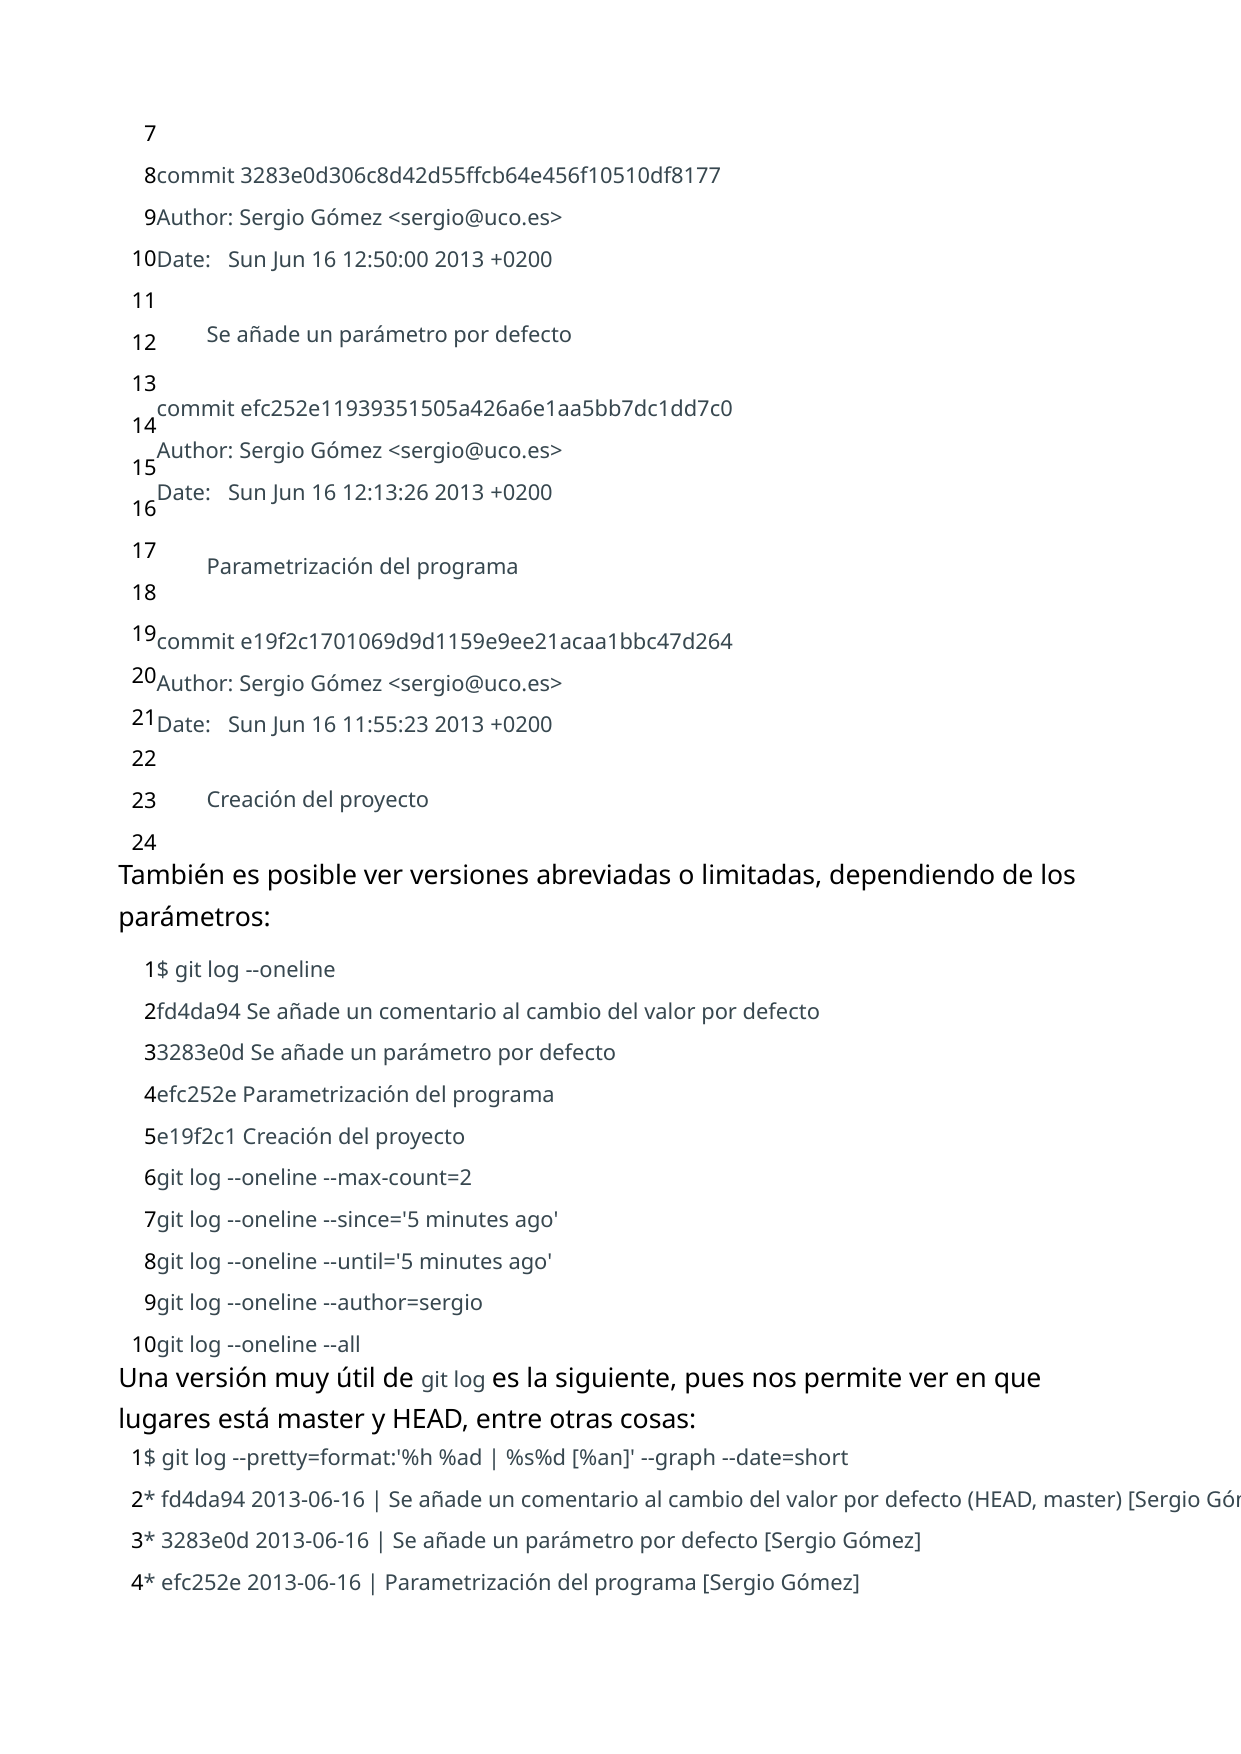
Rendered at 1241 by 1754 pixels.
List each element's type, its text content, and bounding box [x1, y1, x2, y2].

table_header 1 2 3 4 5 6 7 8 9 10 [118, 954, 156, 1359]
text Una versión muy útil de git log es la siguiente, pues nos permite ver en que lugares está master y HEAD, entre otras cosas: [118, 1359, 1122, 1436]
table_header $ git log --oneline fd4da94 Se añade un comentario al cambio del valor por defecto 3283e0d Se añade un parámetro por defecto efc252e Parametrización del programa e19f2c1 Creación del proyecto git log --oneline --max-count=2 git log --oneline --since='5 minutes ago' git log --oneline --until='5 minutes ago' git log --oneline --author=sergio git log --oneline --all [156, 954, 973, 1359]
table_header 7 8 9 10 11 12 13 14 15 16 17 18 19 20 21 22 23 24 [118, 118, 156, 856]
table_header 1 2 3 4 5 [118, 1442, 143, 1636]
table_header $ git log --pretty=format:'%h %ad | %s%d [%an]' --graph --date=short * fd4da94 2013-06-16 | Se añade un comentario al cambio del valor por defecto (HEAD, master) [Sergio Gómez] * 3283e0d 2013-06-16 | Se añade un parámetro por defecto [Sergio Gómez] * efc252e 2013-06-16 | Parametrización del programa [Sergio Gómez] * e19f2c1 2013-06-16 | Creación del proyecto [Sergio Gómez] [143, 1442, 1240, 1636]
text También es posible ver versiones abreviadas o limitadas, dependiendo de los parámetros: [118, 856, 1122, 934]
table_header commit 3283e0d306c8d42d55ffcb64e456f10510df8177 Author: Sergio Gómez <sergio@uco.es> Date: Sun Jun 16 12:50:00 2013 +0200 Se añade un parámetro por defecto commit efc252e11939351505a426a6e1aa5bb7dc1dd7c0 Author: Sergio Gómez <sergio@uco.es> Date: Sun Jun 16 12:13:26 2013 +0200 Parametrización del programa commit e19f2c1701069d9d1159e9ee21acaa1bbc47d264 Author: Sergio Gómez <sergio@uco.es> Date: Sun Jun 16 11:55:23 2013 +0200 Creación del proyecto [156, 118, 919, 856]
